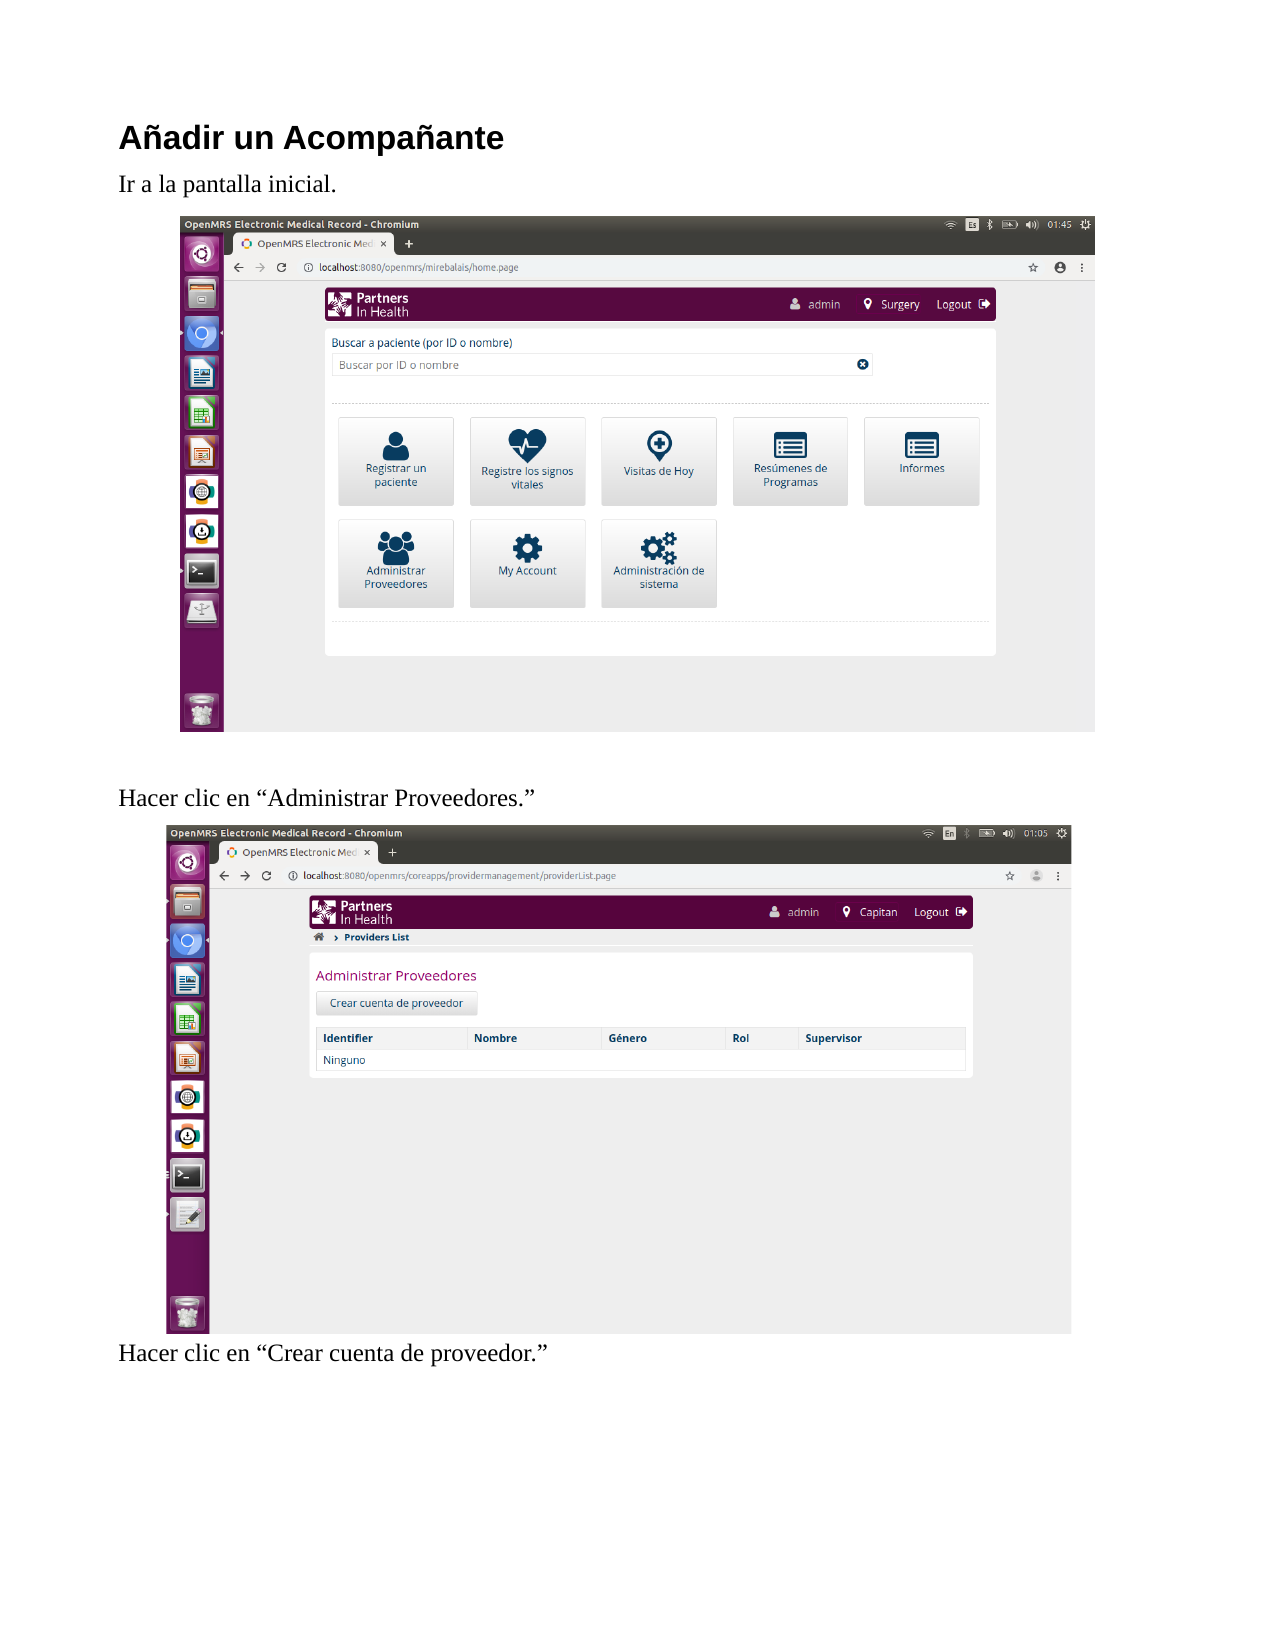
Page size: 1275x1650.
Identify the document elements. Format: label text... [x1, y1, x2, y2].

picture [166, 825, 1072, 1334]
picture [180, 216, 1095, 732]
text Ir a la pantalla inicial. [118, 169, 1157, 198]
text Hacer clic en “Crear cuenta de proveedor.” [118, 831, 1157, 1367]
text Hacer clic en “Administrar Proveedores.” [118, 783, 1157, 812]
subtitle Añadir un Acompañante [118, 118, 1157, 157]
